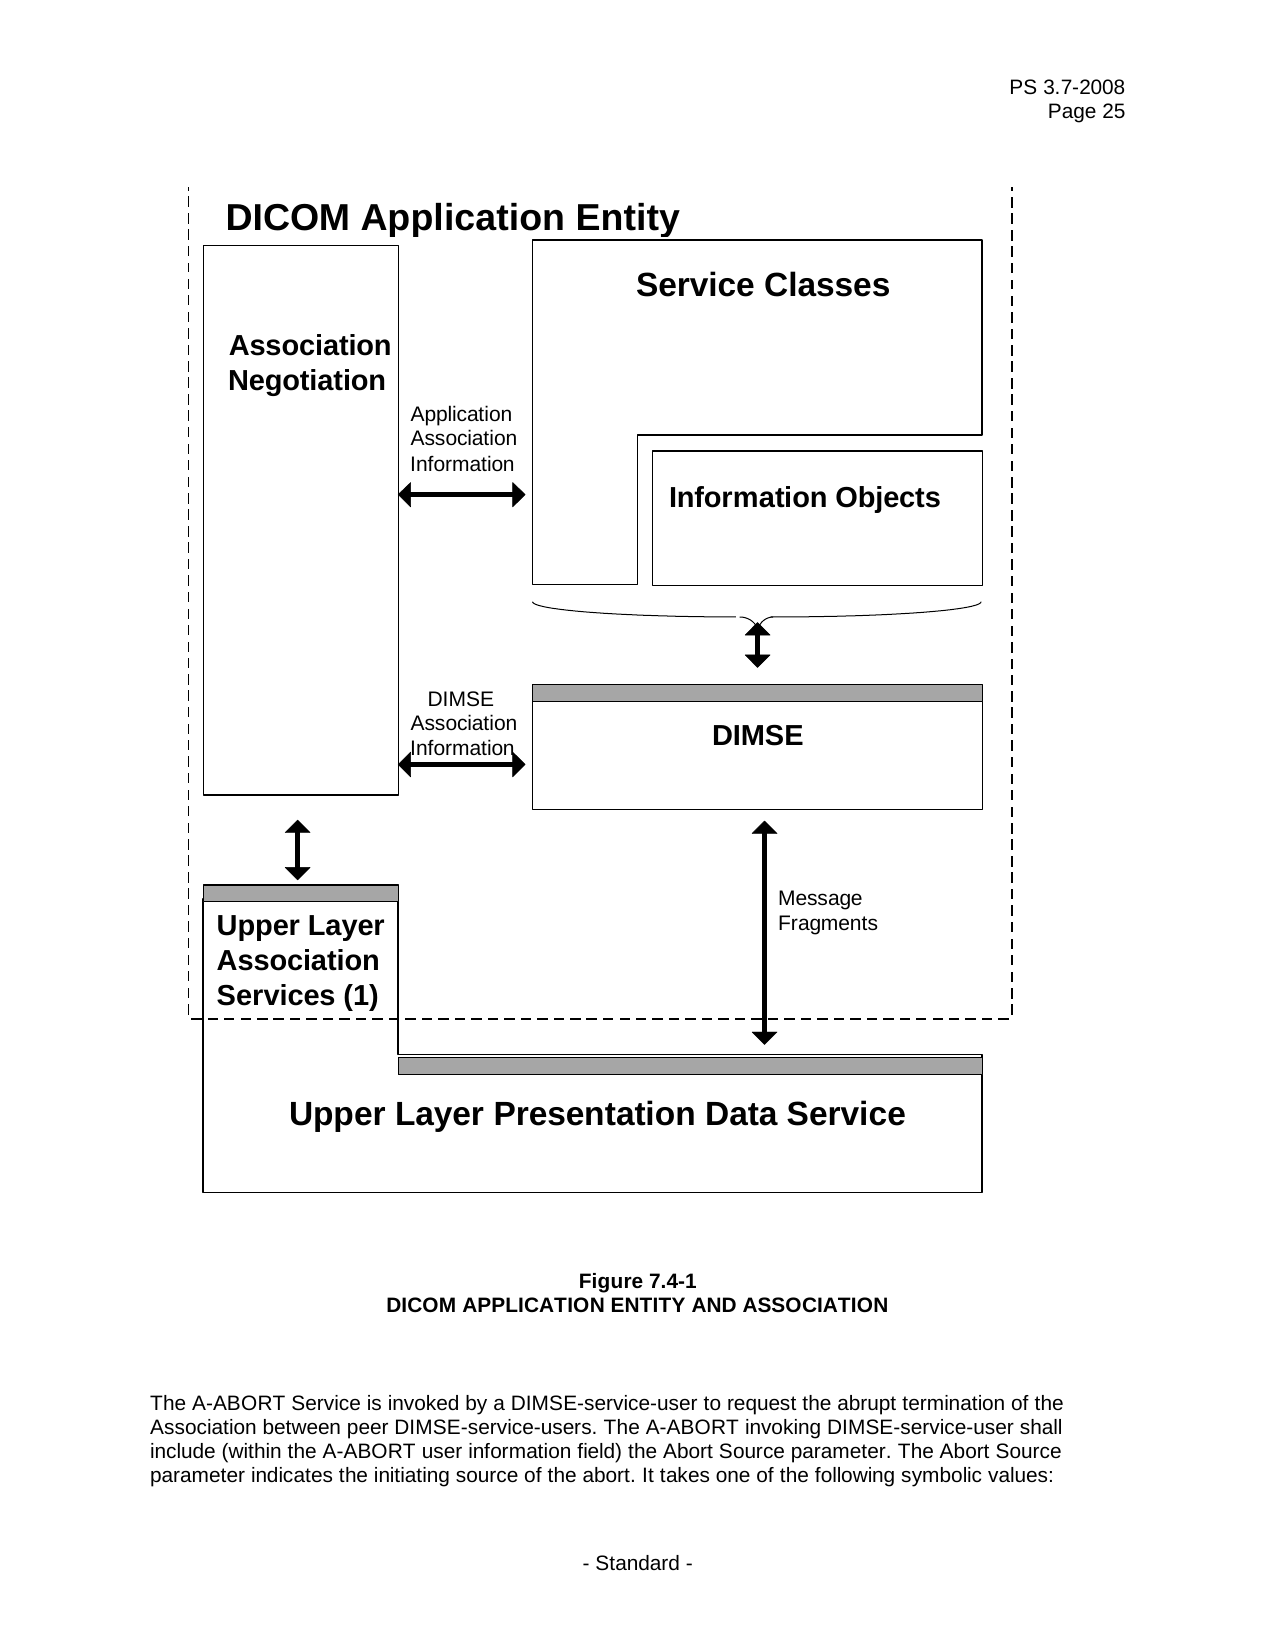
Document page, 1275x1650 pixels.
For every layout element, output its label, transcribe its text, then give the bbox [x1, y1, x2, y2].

text The A-ABORT Service is invoked by a DIMSE-service-user to request the abrupt termination of the Association between peer DIMSE-service-users. The A-ABORT invoking DIMSE-service-user shall include (within the A-ABORT user information field) the Abort Source parameter. The Abort Source parameter indicates the initiating source of the abort. It takes one of the following symbolic values: [150, 1391, 1125, 1487]
title Figure 7.4-1 DICOM APPLICATION ENTITY AND ASSOCIATION [150, 1269, 1125, 1317]
